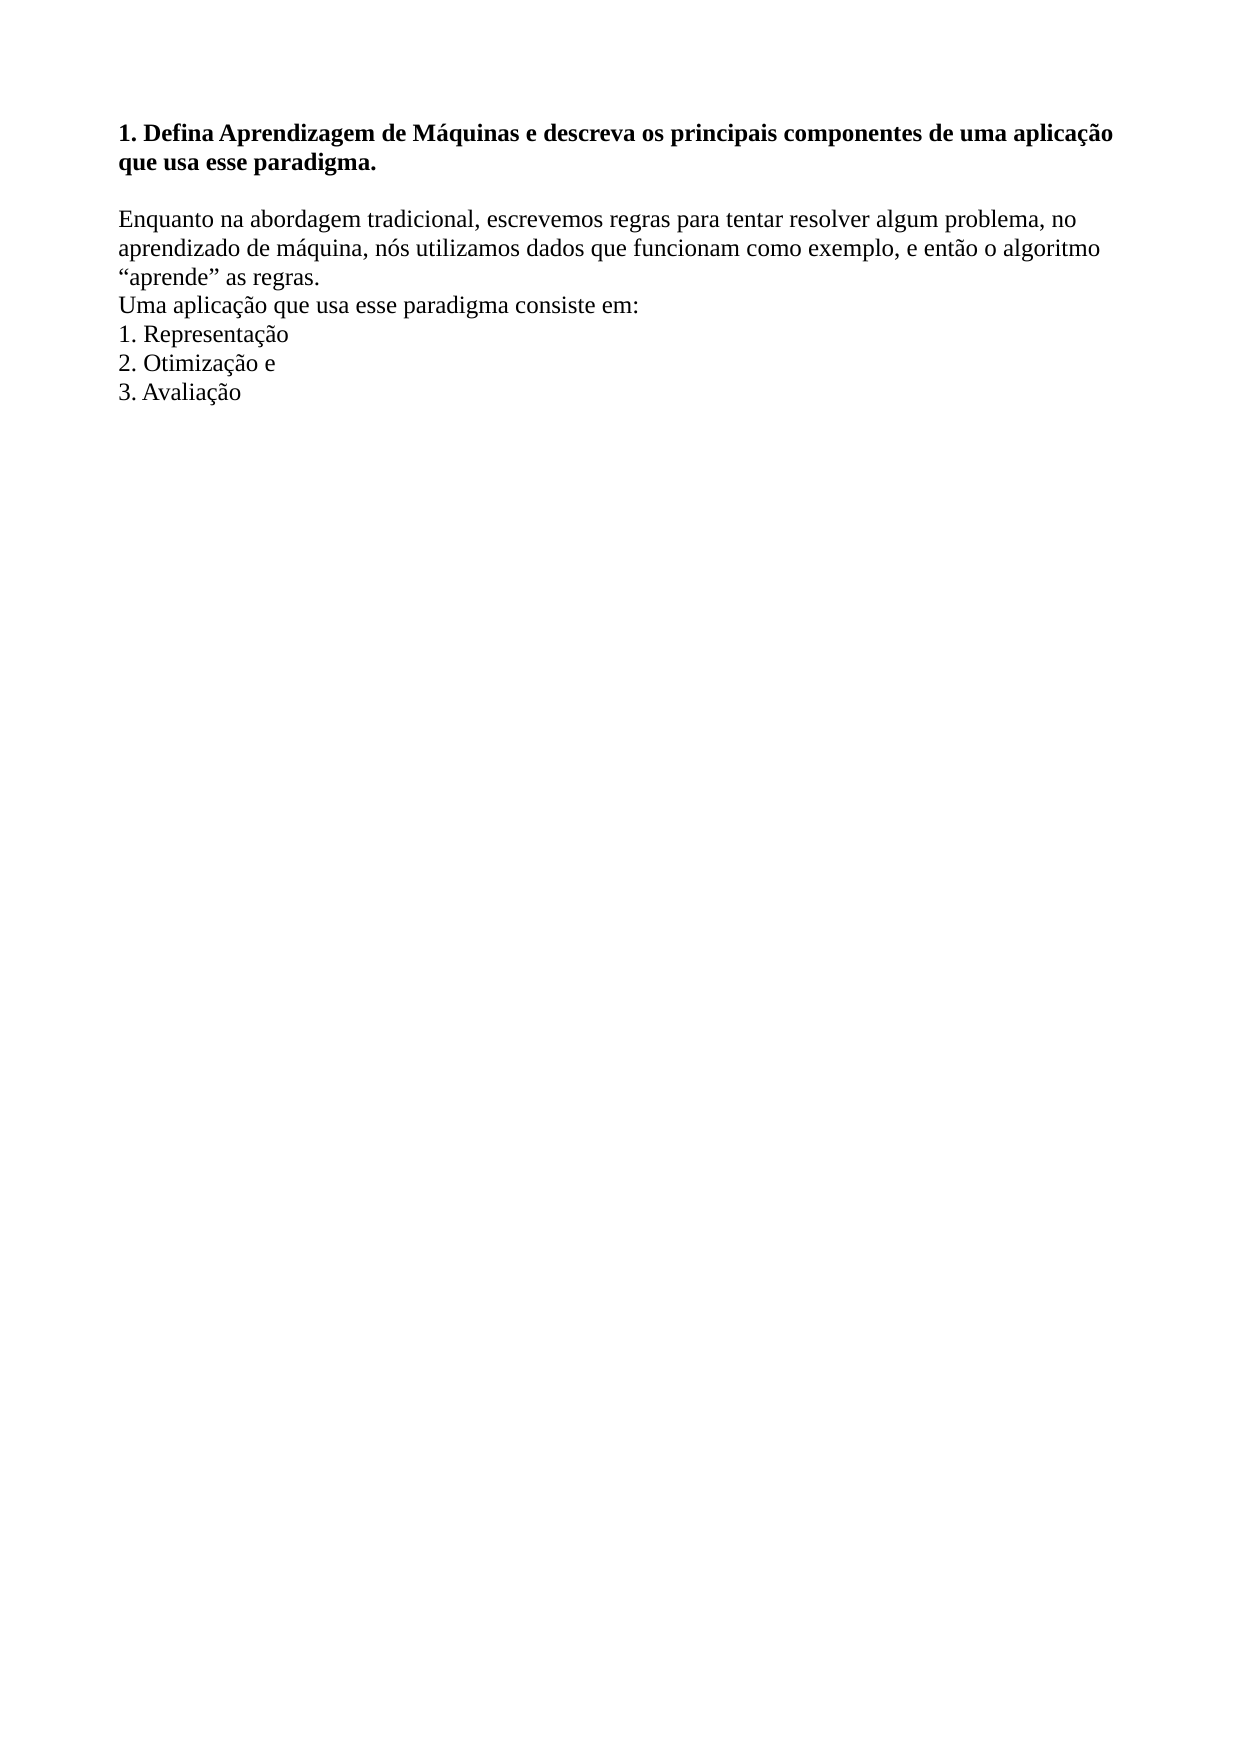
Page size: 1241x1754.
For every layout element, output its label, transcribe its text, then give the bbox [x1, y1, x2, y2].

text 1. Defina Aprendizagem de Máquinas e descreva os principais componentes de uma aplicação que usa esse paradigma. [118, 118, 1122, 176]
text 3. Avaliação [118, 377, 1122, 406]
text Enquanto na abordagem tradicional, escrevemos regras para tentar resolver algum problema, no aprendizado de máquina, nós utilizamos dados que funcionam como exemplo, e então o algoritmo “aprende” as regras. [118, 204, 1122, 291]
text Uma aplicação que usa esse paradigma consiste em: [118, 291, 1122, 319]
text 2. Otimização e [118, 348, 1122, 377]
text 1. Representação [118, 319, 1122, 348]
